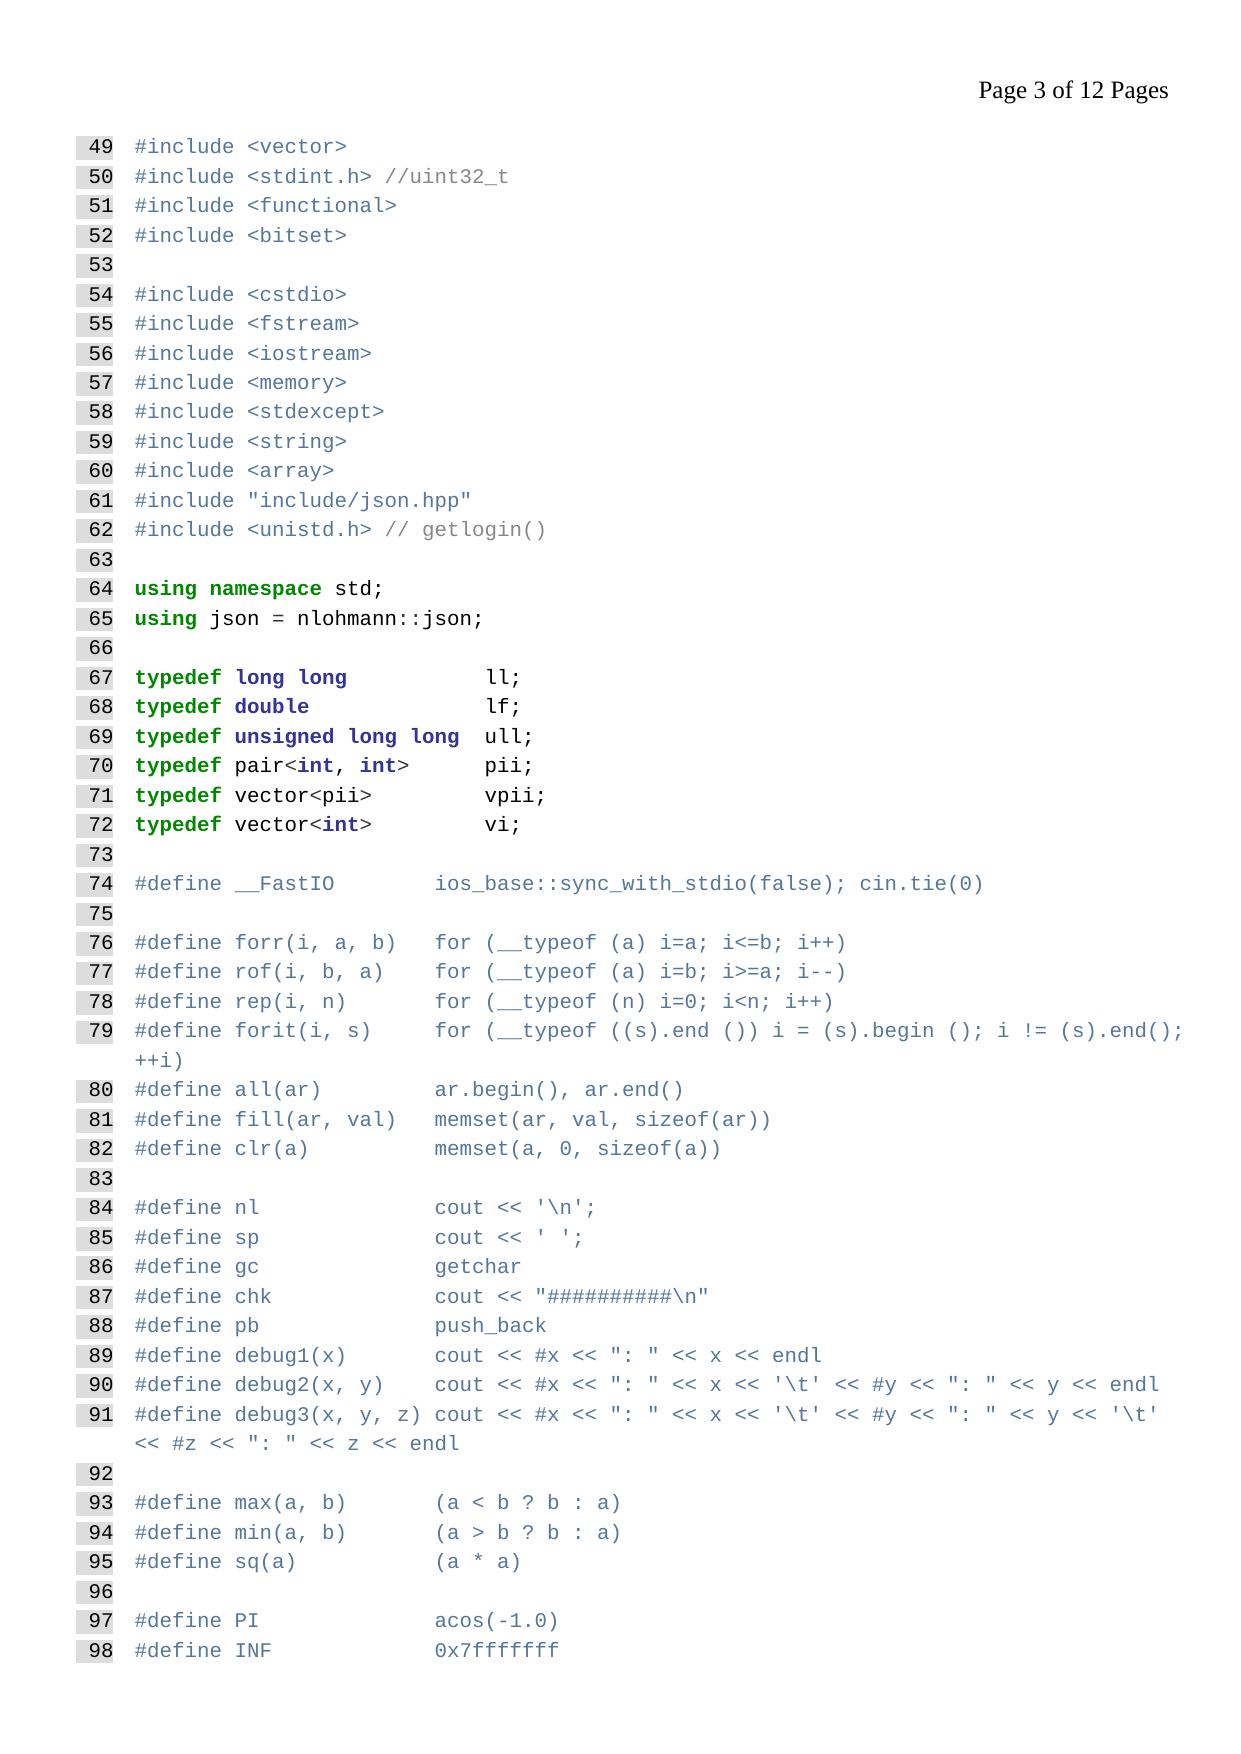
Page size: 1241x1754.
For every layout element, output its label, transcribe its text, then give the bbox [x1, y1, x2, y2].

table_header #include <vector> #include <stdint.h> //uint32_t #include <functional> #include <bitset> #include <cstdio> #include <fstream> #include <iostream> #include <memory> #include <stdexcept> #include <string> #include <array> #include "include/json.hpp" #include <unistd.h> // getlogin() using namespace std; using json = nlohmann::json; typedef long long ll; typedef double lf; typedef unsigned long long ull; typedef pair<int, int> pii; typedef vector<pii> vpii; typedef vector<int> vi; #define __FastIO ios_base::sync_with_stdio(false); cin.tie(0) #define forr(i, a, b) for (__typeof (a) i=a; i<=b; i++) #define rof(i, b, a) for (__typeof (a) i=b; i>=a; i--) #define rep(i, n) for (__typeof (n) i=0; i<n; i++) #define forit(i, s) for (__typeof ((s).end ()) i = (s).begin (); i != (s).end(); ++i) #define all(ar) ar.begin(), ar.end() #define fill(ar, val) memset(ar, val, sizeof(ar)) #define clr(a) memset(a, 0, sizeof(a)) #define nl cout << '\n'; #define sp cout << ' '; #define gc getchar #define chk cout << "##########\n" #define pb push_back #define debug1(x) cout << #x << ": " << x << endl #define debug2(x, y) cout << #x << ": " << x << '\t' << #y << ": " << y << endl #define debug3(x, y, z) cout << #x << ": " << x << '\t' << #y << ": " << y << '\t' << #z << ": " << z << endl #define max(a, b) (a < b ? b : a) #define min(a, b) (a > b ? b : a) #define sq(a) (a * a) #define PI acos(-1.0) #define INF 0x7fffffff [131, 133, 1188, 1666]
table_header 49 50 51 52 53 54 55 56 57 58 59 60 61 62 63 64 65 66 67 68 69 70 71 72 73 74 75 76 77 78 79 80 81 82 83 84 85 86 87 88 89 90 91 92 93 94 95 96 97 98 [73, 133, 131, 1666]
